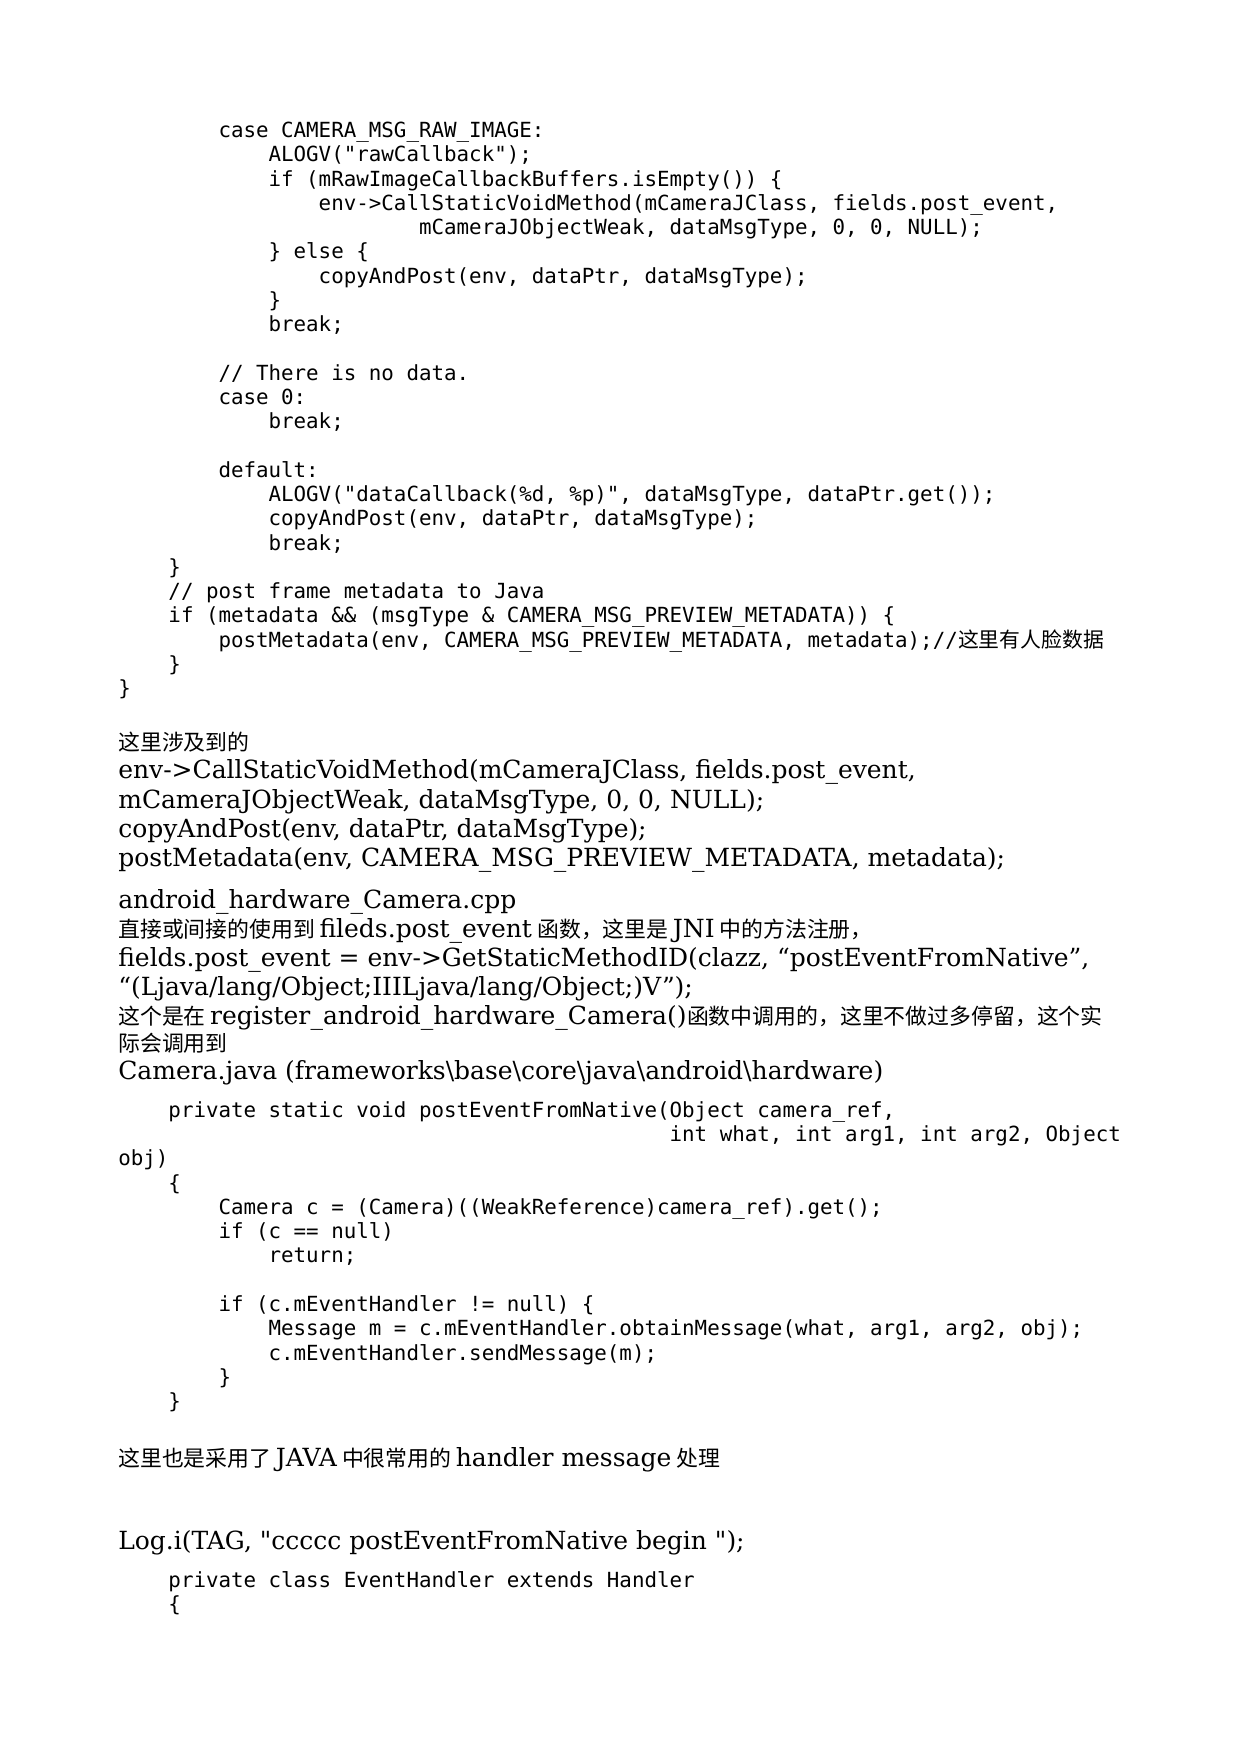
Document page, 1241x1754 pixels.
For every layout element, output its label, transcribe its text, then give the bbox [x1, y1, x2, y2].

text private class EventHandler extends Handler [118, 1568, 1122, 1592]
text } [118, 555, 1122, 579]
text default: [118, 458, 1122, 482]
text } [118, 288, 1122, 312]
text android_hardware_Camera.cpp 直接或间接的使用到fileds.post_event函数，这里是JNI中的方法注册， fields.post_event = env->GetStaticMethodID(clazz, “postEventFromNative”, “(Ljava/lang/Object;IIILjava/lang/Object;)V”); 这个是在register_android_hardware_Camera()函数中调用的，这里不做过多停留，这个实际会调用到 Camera.java (frameworks\base\core\java\android\hardware) [118, 885, 1122, 1085]
text } [118, 1389, 1122, 1413]
text case CAMERA_MSG_RAW_IMAGE: [118, 118, 1122, 142]
text 这里也是采用了JAVA中很常用的handler message处理 [118, 1443, 1122, 1472]
text { [118, 1592, 1122, 1616]
text // post frame metadata to Java [118, 579, 1122, 603]
text copyAndPost(env, dataPtr, dataMsgType); [118, 264, 1122, 288]
text mCameraJObjectWeak, dataMsgType, 0, 0, NULL); [118, 215, 1122, 239]
text if (c == null) [118, 1219, 1122, 1243]
text env->CallStaticVoidMethod(mCameraJClass, fields.post_event, [118, 191, 1122, 215]
text Message m = c.mEventHandler.obtainMessage(what, arg1, arg2, obj); [118, 1316, 1122, 1341]
text int what, int arg1, int arg2, Object obj) [118, 1122, 1122, 1171]
text c.mEventHandler.sendMessage(m); [118, 1341, 1122, 1365]
text } [118, 1365, 1122, 1389]
text ALOGV("dataCallback(%d, %p)", dataMsgType, dataPtr.get()); [118, 482, 1122, 506]
text } else { [118, 239, 1122, 264]
text 这里涉及到的 env->CallStaticVoidMethod(mCameraJClass, fields.post_event, mCameraJObjectWeak, dataMsgType, 0, 0, NULL); copyAndPost(env, dataPtr, dataMsgType); postMetadata(env, CAMERA_MSG_PREVIEW_METADATA, metadata); [118, 730, 1122, 872]
text } [118, 652, 1122, 676]
text copyAndPost(env, dataPtr, dataMsgType); [118, 506, 1122, 531]
text ALOGV("rawCallback"); [118, 142, 1122, 167]
text break; [118, 531, 1122, 555]
text if (c.mEventHandler != null) { [118, 1292, 1122, 1316]
text if (metadata && (msgType & CAMERA_MSG_PREVIEW_METADATA)) { [118, 603, 1122, 628]
text if (mRawImageCallbackBuffers.isEmpty()) { [118, 167, 1122, 191]
text { [118, 1171, 1122, 1195]
text postMetadata(env, CAMERA_MSG_PREVIEW_METADATA, metadata);//这里有人脸数据 [118, 628, 1122, 652]
text private static void postEventFromNative(Object camera_ref, [118, 1098, 1122, 1122]
text case 0: [118, 385, 1122, 409]
text break; [118, 312, 1122, 337]
text } [118, 676, 1122, 701]
text // There is no data. [118, 361, 1122, 385]
text Camera c = (Camera)((WeakReference)camera_ref).get(); [118, 1195, 1122, 1219]
text return; [118, 1243, 1122, 1268]
text break; [118, 409, 1122, 434]
text Log.i(TAG, "ccccc postEventFromNative begin "); [118, 1526, 1122, 1555]
